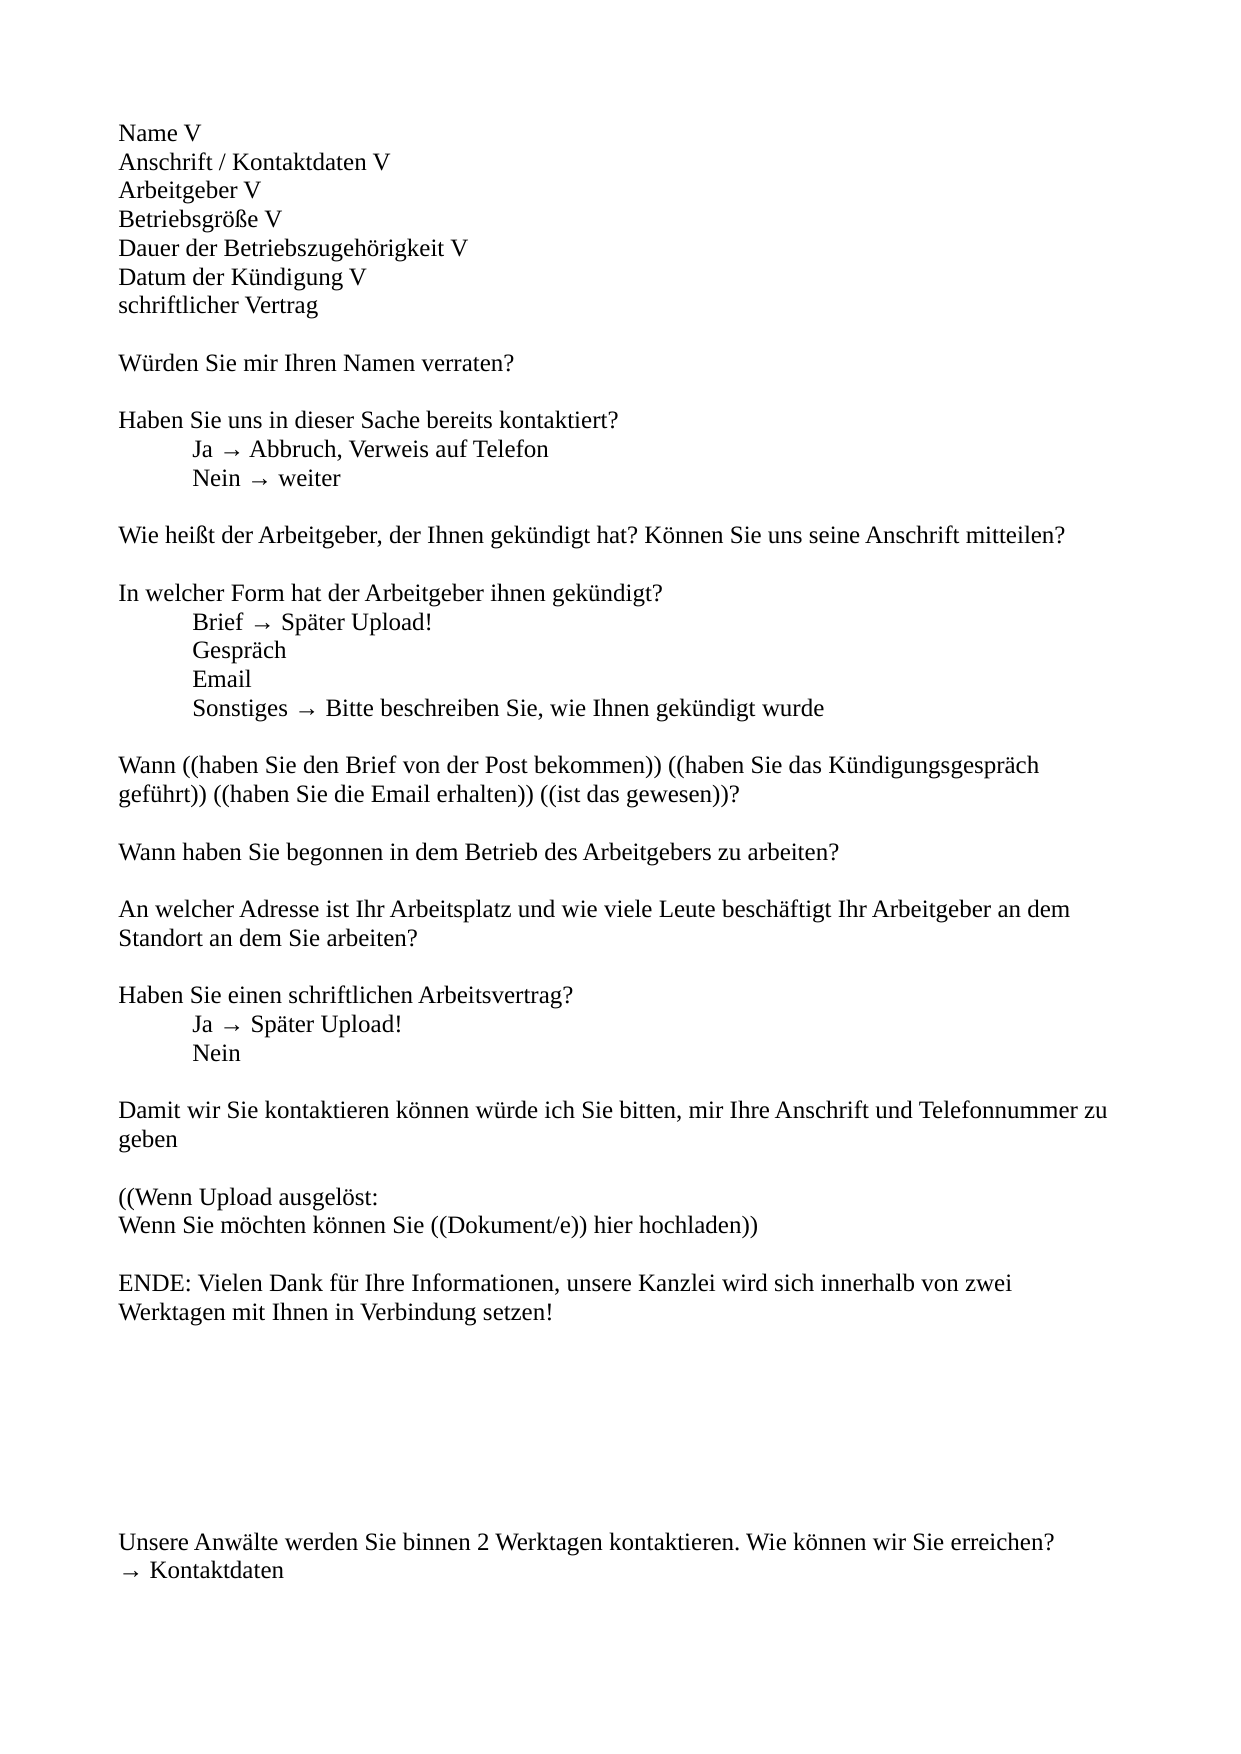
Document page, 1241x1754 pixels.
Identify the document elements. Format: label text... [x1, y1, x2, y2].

text → Kontaktdaten [118, 1556, 1122, 1584]
text Wenn Sie möchten können Sie ((Dokument/e)) hier hochladen)) [118, 1211, 1122, 1239]
text In welcher Form hat der Arbeitgeber ihnen gekündigt? [118, 578, 1122, 607]
text Ja → Abbruch, Verweis auf Telefon [118, 434, 1122, 463]
text schriftlicher Vertrag [118, 291, 1122, 319]
text Datum der Kündigung V [118, 262, 1122, 291]
text Email [118, 664, 1122, 693]
text Wann haben Sie begonnen in dem Betrieb des Arbeitgebers zu arbeiten? [118, 837, 1122, 866]
text ((Wenn Upload ausgelöst: [118, 1182, 1122, 1211]
text Ja → Später Upload! [118, 1009, 1122, 1038]
text Gespräch [118, 636, 1122, 664]
text Wie heißt der Arbeitgeber, der Ihnen gekündigt hat? Können Sie uns seine Anschrift mitteilen? [118, 521, 1122, 549]
text Haben Sie einen schriftlichen Arbeitsvertrag? [118, 981, 1122, 1009]
text Haben Sie uns in dieser Sache bereits kontaktiert? [118, 406, 1122, 434]
text Arbeitgeber V [118, 176, 1122, 204]
text Betriebsgröße V [118, 204, 1122, 233]
text An welcher Adresse ist Ihr Arbeitsplatz und wie viele Leute beschäftigt Ihr Arbeitgeber an dem Standort an dem Sie arbeiten? [118, 894, 1122, 952]
text Unsere Anwälte werden Sie binnen 2 Werktagen kontaktieren. Wie können wir Sie erreichen? [118, 1527, 1122, 1556]
text Name V [118, 118, 1122, 147]
text Dauer der Betriebszugehörigkeit V [118, 233, 1122, 262]
text Wann ((haben Sie den Brief von der Post bekommen)) ((haben Sie das Kündigungsgespräch geführt)) ((haben Sie die Email erhalten)) ((ist das gewesen))? [118, 751, 1122, 808]
text Nein [118, 1038, 1122, 1067]
text Nein → weiter [118, 463, 1122, 492]
text Damit wir Sie kontaktieren können würde ich Sie bitten, mir Ihre Anschrift und Telefonnummer zu geben [118, 1096, 1122, 1153]
text ENDE: Vielen Dank für Ihre Informationen, unsere Kanzlei wird sich innerhalb von zwei Werktagen mit Ihnen in Verbindung setzen! [118, 1268, 1122, 1326]
text Anschrift / Kontaktdaten V [118, 147, 1122, 176]
text Brief → Später Upload! [118, 607, 1122, 636]
text Sonstiges → Bitte beschreiben Sie, wie Ihnen gekündigt wurde [118, 693, 1122, 722]
text Würden Sie mir Ihren Namen verraten? [118, 348, 1122, 377]
